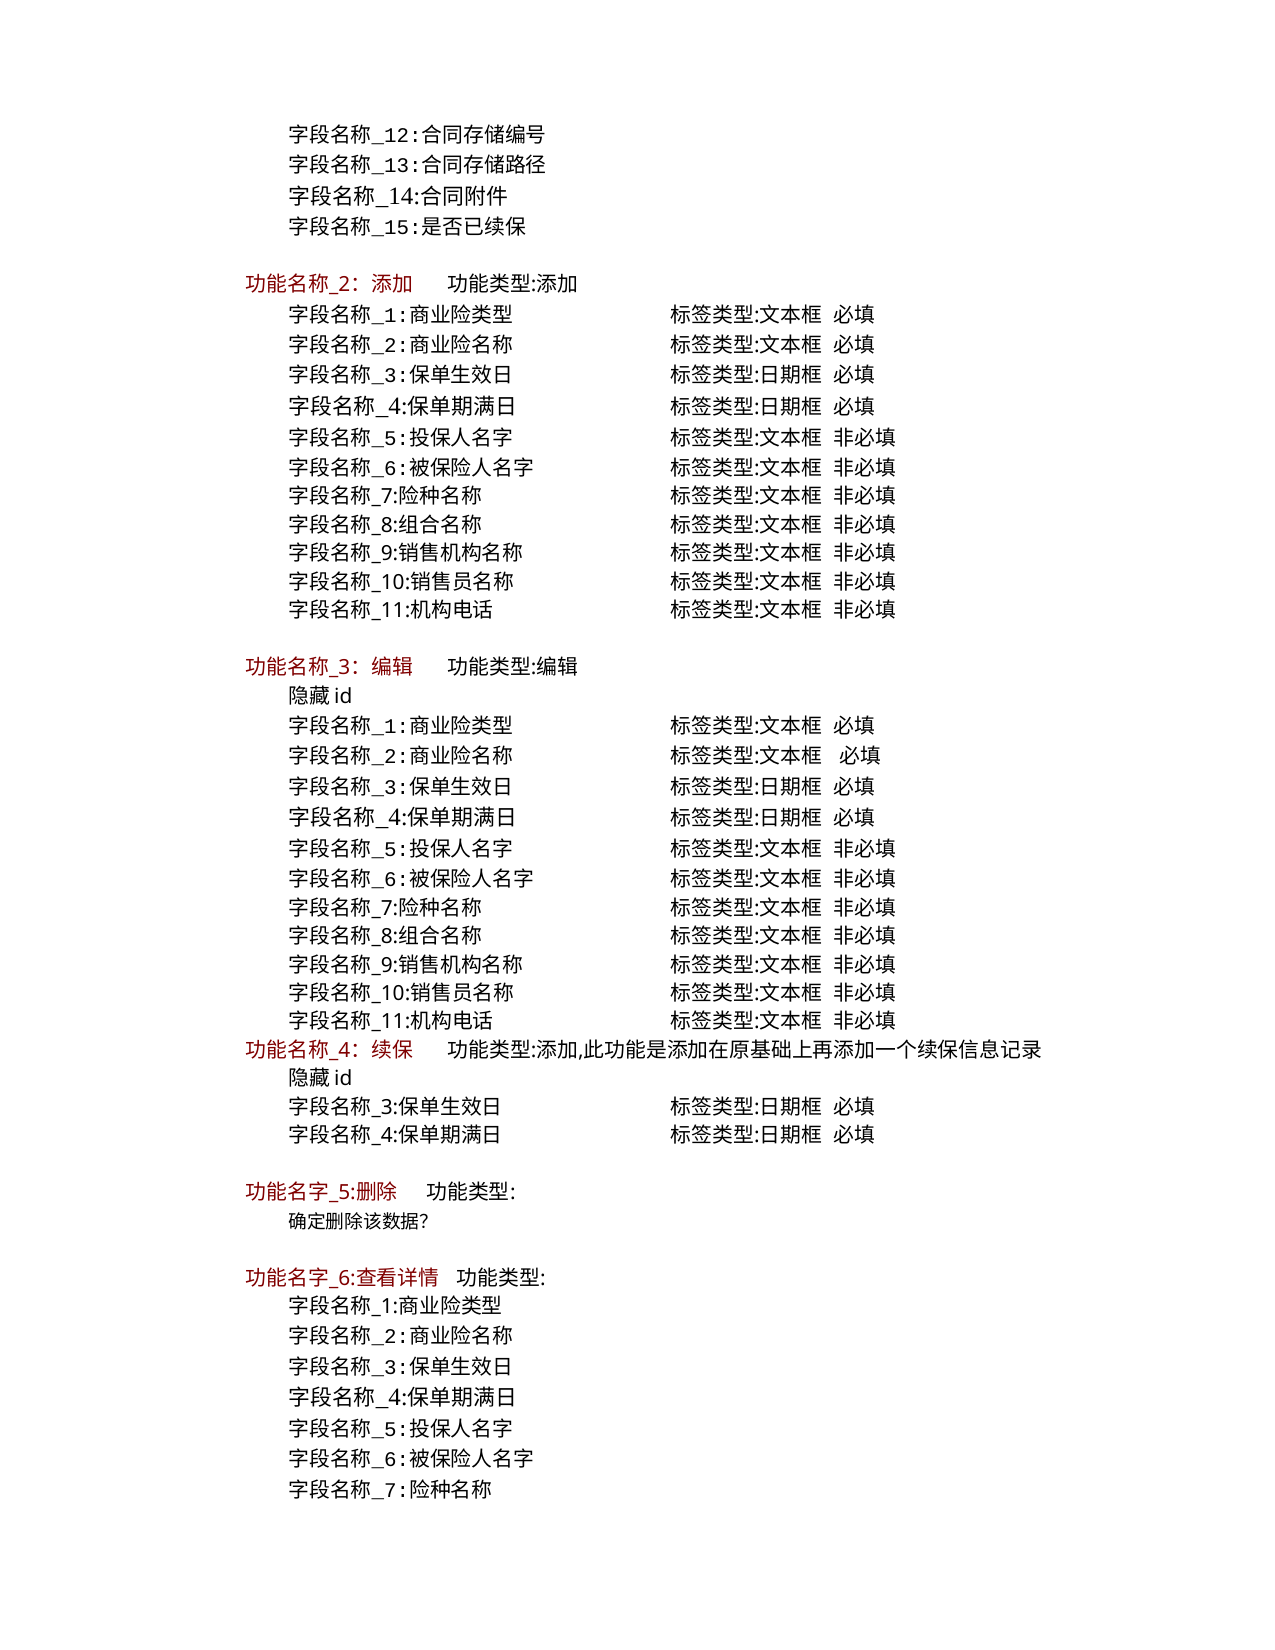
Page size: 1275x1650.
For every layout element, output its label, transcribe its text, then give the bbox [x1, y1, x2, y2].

text 字段名称_11:机构电话 标签类型:文本框 非必填 [118, 1007, 1157, 1035]
text 字段名称_10:销售员名称 标签类型:文本框 非必填 [118, 978, 1157, 1007]
text 字段名称_6:被保险人名字 [118, 1442, 1157, 1473]
text 字段名称_13:合同存储路径 [118, 148, 1157, 179]
text 字段名称_4:保单期满日 [118, 1380, 1157, 1412]
text 功能名称_4：续保 功能类型:添加,此功能是添加在原基础上再添加一个续保信息记录 [118, 1035, 1157, 1063]
text 字段名称_11:机构电话 标签类型:文本框 非必填 [118, 595, 1157, 624]
text 字段名称_3:保单生效日 标签类型:日期框 必填 [118, 359, 1157, 389]
text 字段名称_1:商业险类型 [118, 1291, 1157, 1319]
text 字段名称_9:销售机构名称 标签类型:文本框 非必填 [118, 950, 1157, 978]
text 功能名字_5:删除 功能类型: [118, 1177, 1157, 1206]
text 字段名称_5:投保人名字 [118, 1412, 1157, 1442]
text 字段名称_5:投保人名字 标签类型:文本框 非必填 [118, 421, 1157, 451]
text 功能名字_6:查看详情 功能类型: [118, 1263, 1157, 1291]
text 功能名称_2：添加 功能类型:添加 [118, 269, 1157, 298]
text 字段名称_4:保单期满日 标签类型:日期框 必填 [118, 389, 1157, 421]
text 字段名称_15:是否已续保 [118, 211, 1157, 241]
text 字段名称_1:商业险类型 标签类型:文本框 必填 [118, 298, 1157, 328]
text 字段名称_8:组合名称 标签类型:文本框 非必填 [118, 921, 1157, 950]
text 字段名称_7:险种名称 标签类型:文本框 非必填 [118, 893, 1157, 921]
text 字段名称_14:合同附件 [118, 179, 1157, 211]
text 隐藏id [118, 681, 1157, 709]
text 字段名称_2:商业险名称 [118, 1319, 1157, 1350]
text 字段名称_2:商业险名称 标签类型:文本框 必填 [118, 328, 1157, 359]
text 字段名称_6:被保险人名字 标签类型:文本框 非必填 [118, 862, 1157, 893]
text 字段名称_4:保单期满日 标签类型:日期框 必填 [118, 1120, 1157, 1149]
text 字段名称_7:险种名称 [118, 1473, 1157, 1503]
text 字段名称_6:被保险人名字 标签类型:文本框 非必填 [118, 451, 1157, 482]
text 字段名称_9:销售机构名称 标签类型:文本框 非必填 [118, 538, 1157, 567]
text 字段名称_7:险种名称 标签类型:文本框 非必填 [118, 482, 1157, 510]
text 字段名称_10:销售员名称 标签类型:文本框 非必填 [118, 567, 1157, 595]
text 字段名称_8:组合名称 标签类型:文本框 非必填 [118, 510, 1157, 538]
text 隐藏id [118, 1063, 1157, 1092]
text 字段名称_3:保单生效日 标签类型:日期框 必填 [118, 770, 1157, 800]
text 字段名称_4:保单期满日 标签类型:日期框 必填 [118, 800, 1157, 832]
text 字段名称_1:商业险类型 标签类型:文本框 必填 [118, 709, 1157, 739]
text 字段名称_12:合同存储编号 [118, 118, 1157, 148]
text 字段名称_3:保单生效日 [118, 1350, 1157, 1380]
text 功能名称_3：编辑 功能类型:编辑 [118, 652, 1157, 681]
text 字段名称_5:投保人名字 标签类型:文本框 非必填 [118, 832, 1157, 862]
text 确定删除该数据？ [118, 1206, 1157, 1234]
text 字段名称_2:商业险名称 标签类型:文本框 必填 [118, 739, 1157, 770]
text 字段名称_3:保单生效日 标签类型:日期框 必填 [118, 1092, 1157, 1120]
